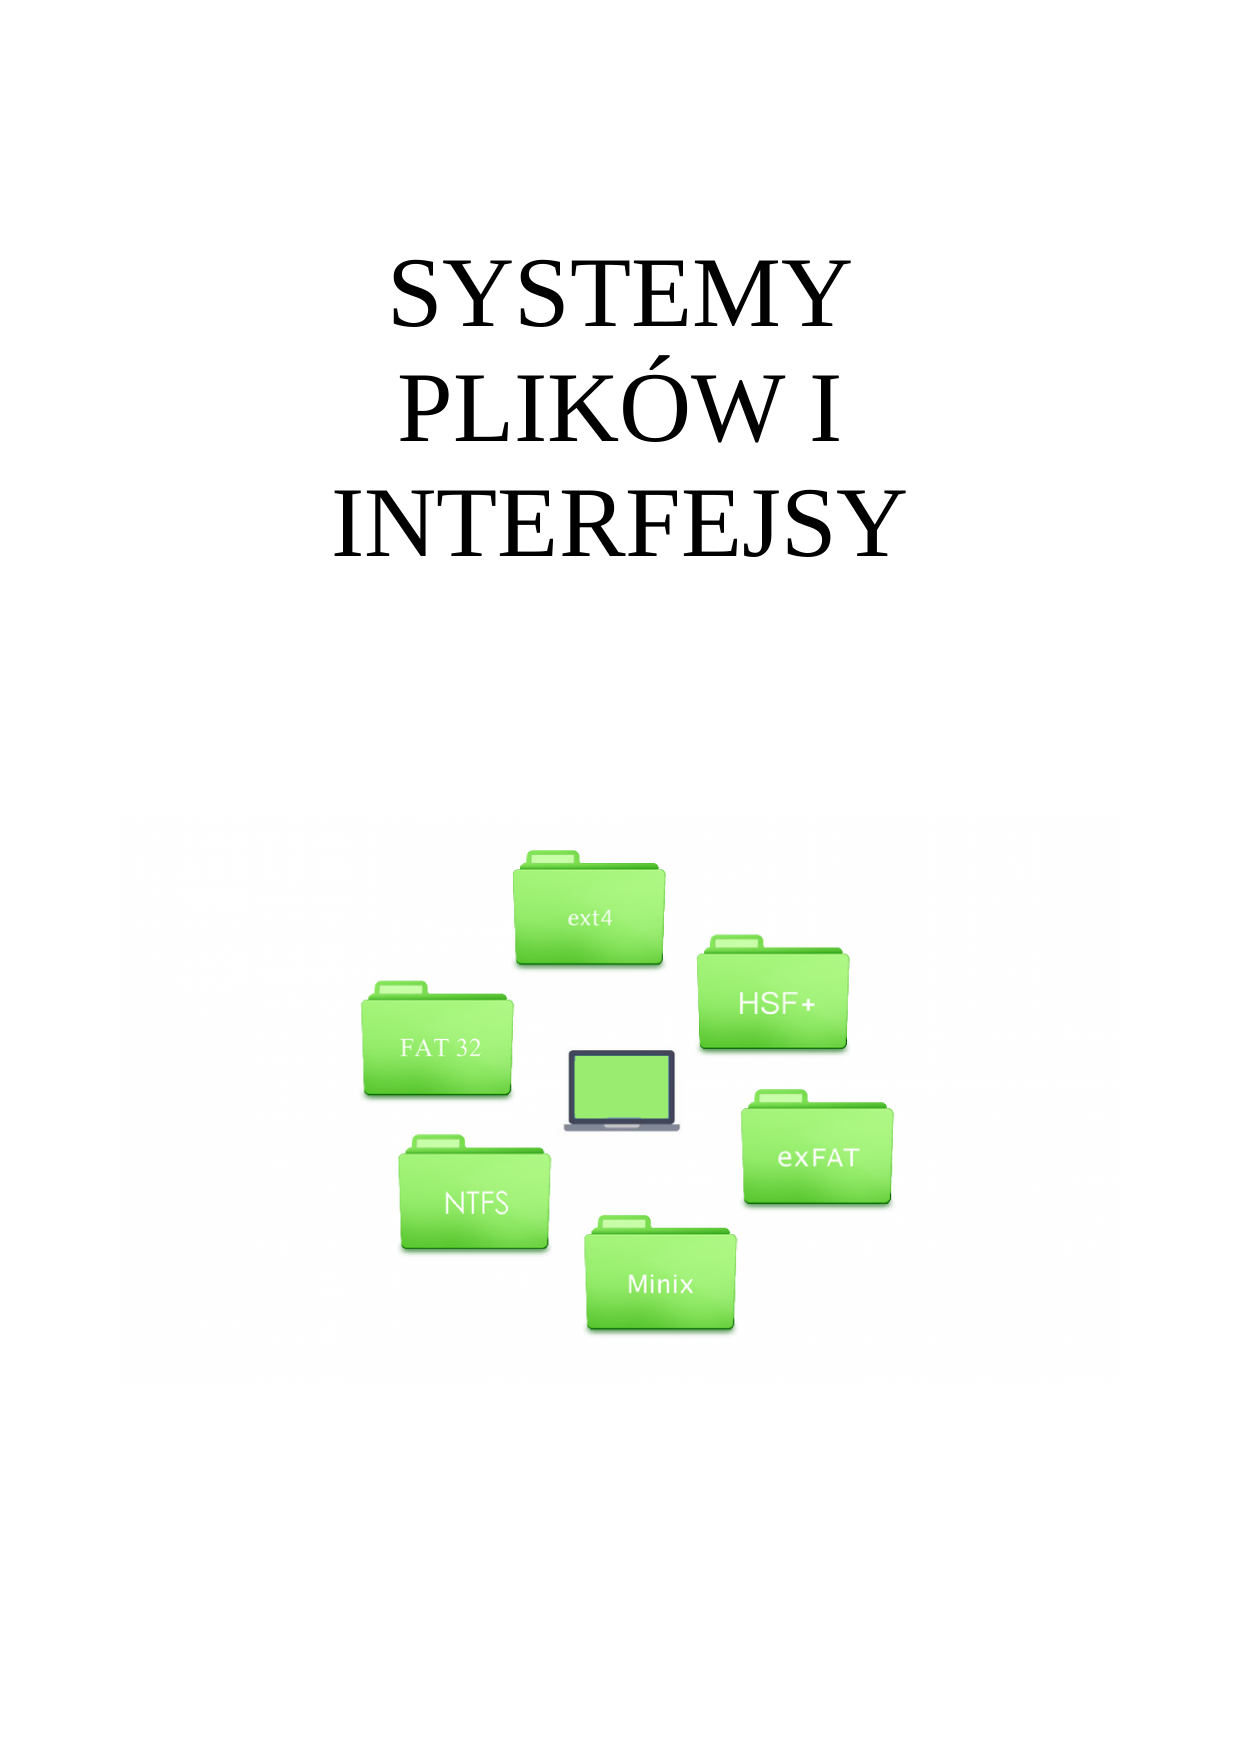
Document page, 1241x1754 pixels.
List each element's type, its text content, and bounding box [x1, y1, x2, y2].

text INTERFEJSY [118, 463, 1122, 578]
text SYSTEMY [118, 233, 1122, 348]
picture [118, 817, 1123, 1383]
text PLIKÓW I [118, 348, 1122, 463]
